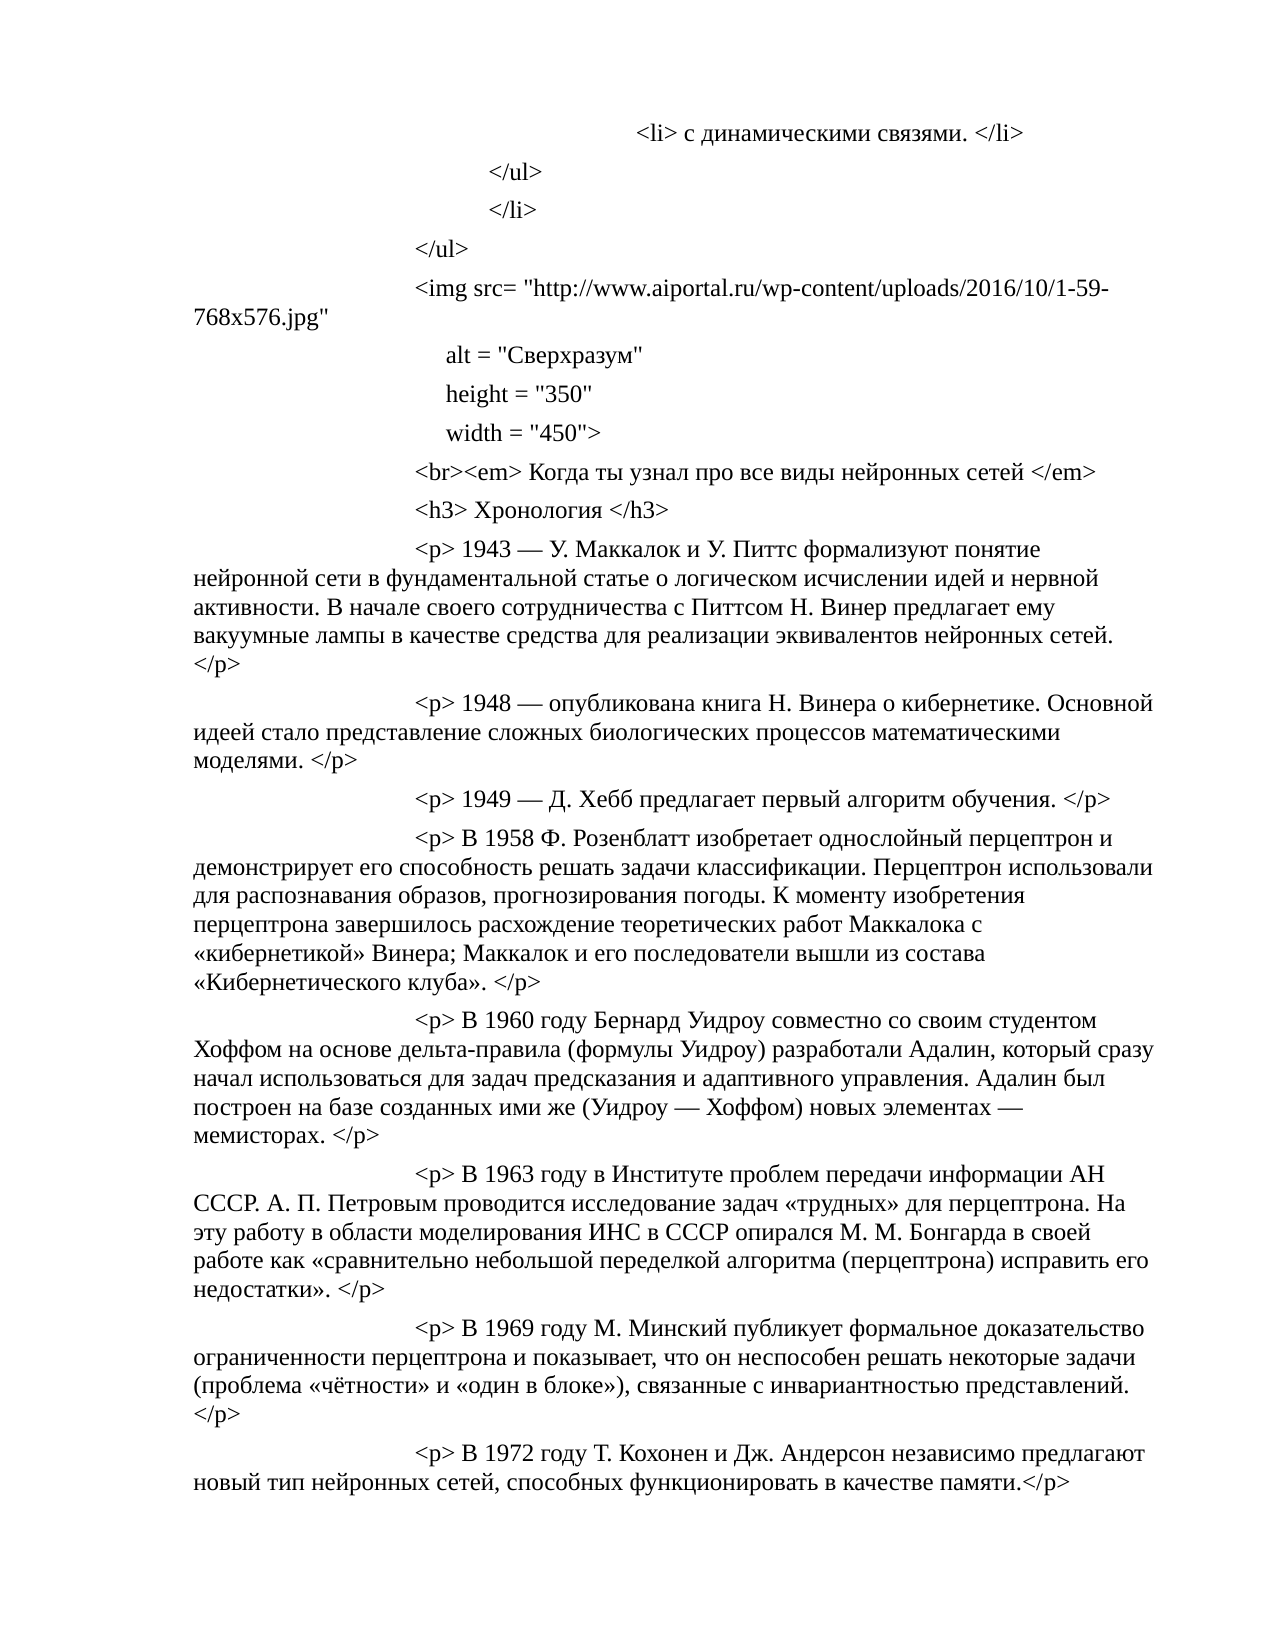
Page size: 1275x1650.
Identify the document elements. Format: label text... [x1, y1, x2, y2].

text <p> В 1969 году М. Минский публикует формальное доказательство ограниченности перцептрона и показывает, что он неспособен решать некоторые задачи (проблема «чётности» и «один в блоке»), связанные с инвариантностью представлений. </p> [193, 1313, 1157, 1428]
text height = "350" [193, 379, 1157, 408]
text <br><em> Когда ты узнал про все виды нейронных сетей </em> [193, 457, 1157, 486]
text <p> 1949 — Д. Хебб предлагает первый алгоритм обучения. </p> [193, 784, 1157, 813]
text <p> В 1963 году в Институте проблем передачи информации АН СССР. А. П. Петровым проводится исследование задач «трудных» для перцептрона. На эту работу в области моделирования ИНС в СССР опирался М. М. Бонгарда в своей работе как «сравнительно небольшой переделкой алгоритма (перцептрона) исправить его недостатки». </p> [193, 1159, 1157, 1303]
text </li> [193, 196, 1157, 224]
text <p> 1943 — У. Маккалок и У. Питтс формализуют понятие нейронной сети в фундаментальной статье о логическом исчислении идей и нервной активности. В начале своего сотрудничества с Питтсом Н. Винер предлагает ему вакуумные лампы в качестве средства для реализации эквивалентов нейронных сетей. </p> [193, 534, 1157, 678]
text alt = "Сверхразум" [193, 341, 1157, 369]
text </ul> [193, 157, 1157, 186]
text <p> В 1960 году Бернард Уидроу совместно со своим студентом Хоффом на основе дельта-правила (формулы Уидроу) разработали Адалин, который сразу начал использоваться для задач предсказания и адаптивного управления. Адалин был построен на базе созданных ими же (Уидроу — Хоффом) новых элементах — мемисторах. </p> [193, 1006, 1157, 1149]
text </ul> [193, 234, 1157, 263]
text <li> с динамическими связями. </li> [193, 118, 1157, 147]
text <p> 1948 — опубликована книга Н. Винера о кибернетике. Основной идеей стало представление сложных биологических процессов математическими моделями. </p> [193, 688, 1157, 774]
text <p> В 1972 году Т. Кохонен и Дж. Андерсон независимо предлагают новый тип нейронных сетей, способных функционировать в качестве памяти.</p> [193, 1438, 1157, 1496]
text <p> В 1958 Ф. Розенблатт изобретает однослойный перцептрон и демонстрирует его способность решать задачи классификации. Перцептрон использовали для распознавания образов, прогнозирования погоды. К моменту изобретения перцептрона завершилось расхождение теоретических работ Маккалока с «кибернетикой» Винера; Маккалок и его последователи вышли из состава «Кибернетического клуба». </p> [193, 823, 1157, 996]
text width = "450"> [193, 418, 1157, 447]
text <img src= "http://www.aiportal.ru/wp-content/uploads/2016/10/1-59-768x576.jpg" [193, 273, 1157, 331]
text <h3> Хронология </h3> [193, 496, 1157, 524]
